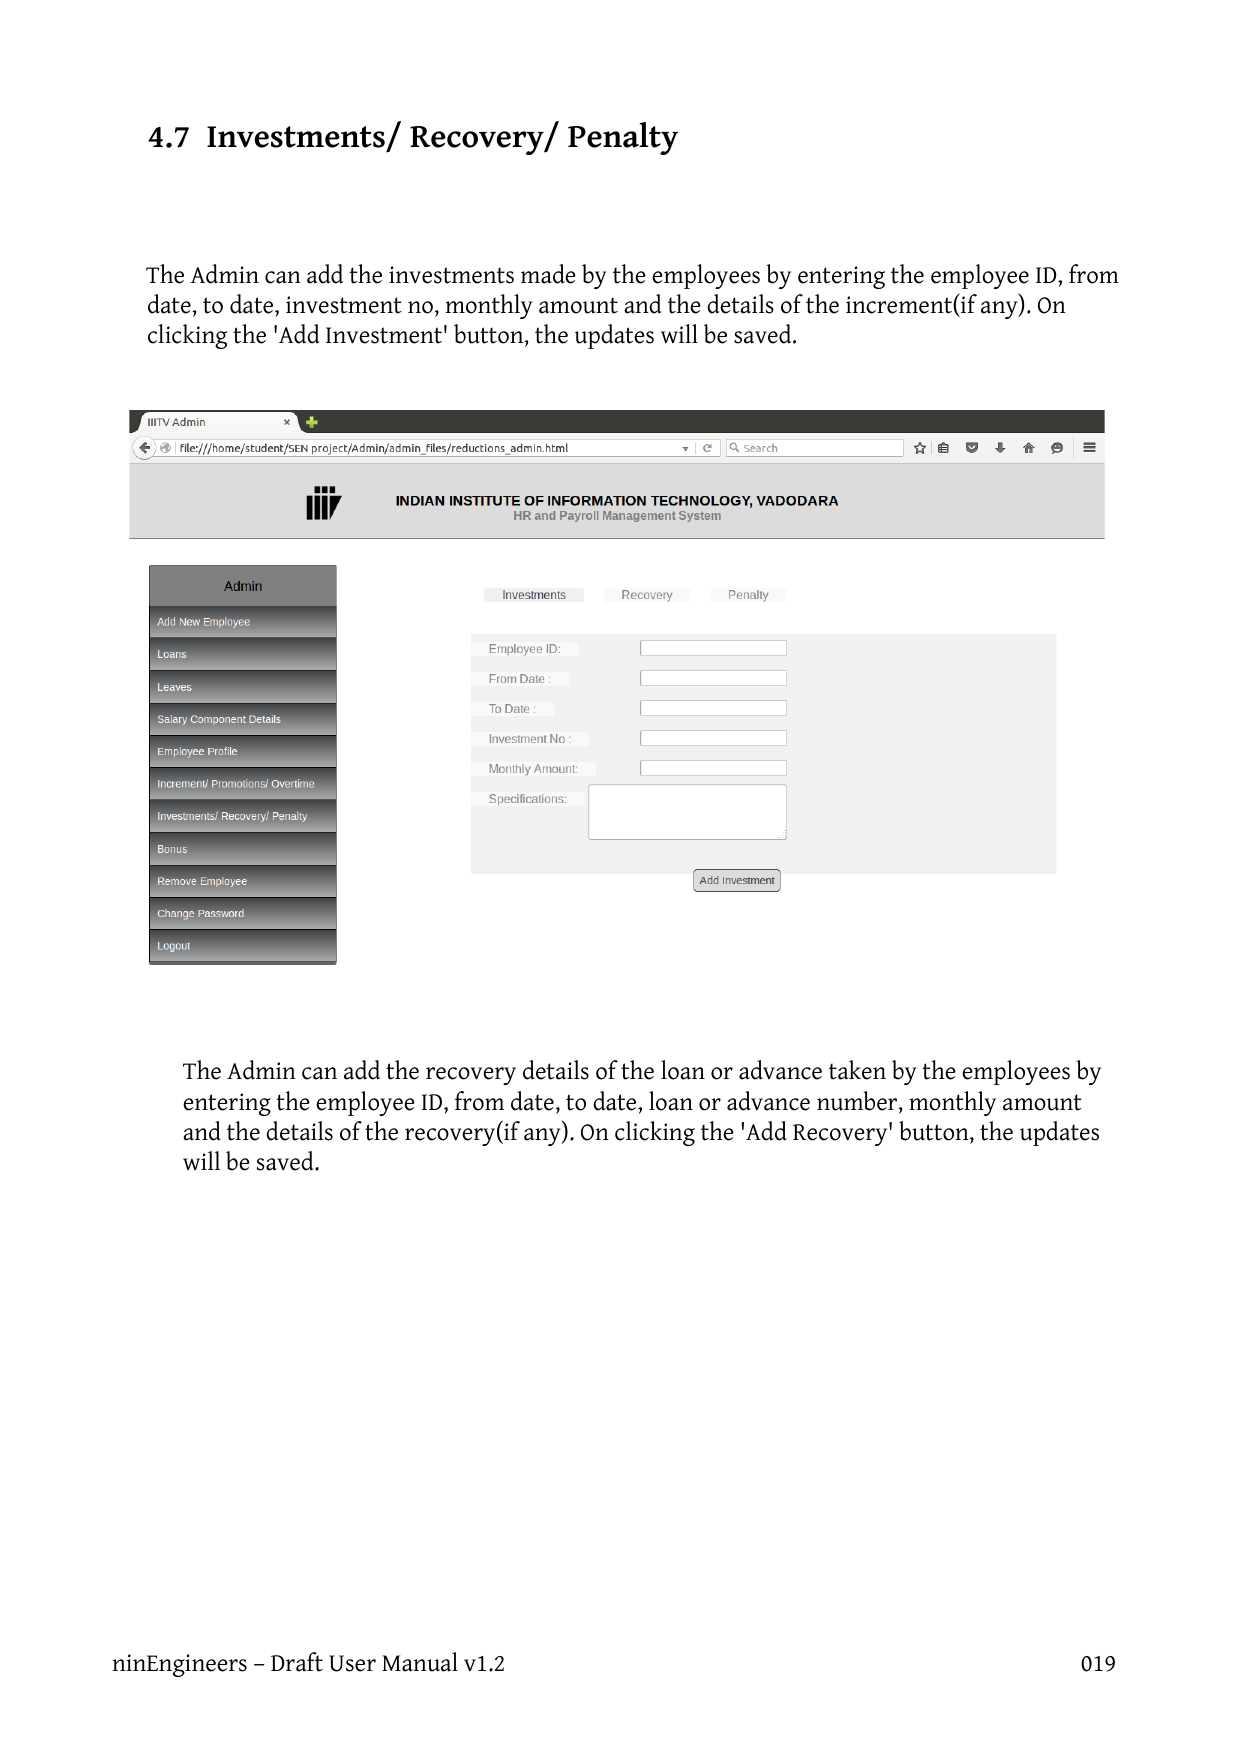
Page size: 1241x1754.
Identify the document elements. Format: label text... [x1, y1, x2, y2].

text 4.7 Investments/ Recovery/ Penalty [147, 118, 1122, 157]
list The Admin can add the recovery details of the loan or advance taken by the employees by entering the employee ID, from date, to date, loan or advance number, monthly amount and the details of the recovery(if any). On clicking the 'Add Recovery' button, the updates will be saved. [183, 1058, 1122, 1178]
list The Admin can add the investments made by the employees by entering the employee ID, from date, to date, investment no, monthly amount and the details of the increment(if any). On clicking the 'Add Investment' button, the updates will be saved. [146, 261, 1121, 351]
picture [129, 410, 1105, 968]
